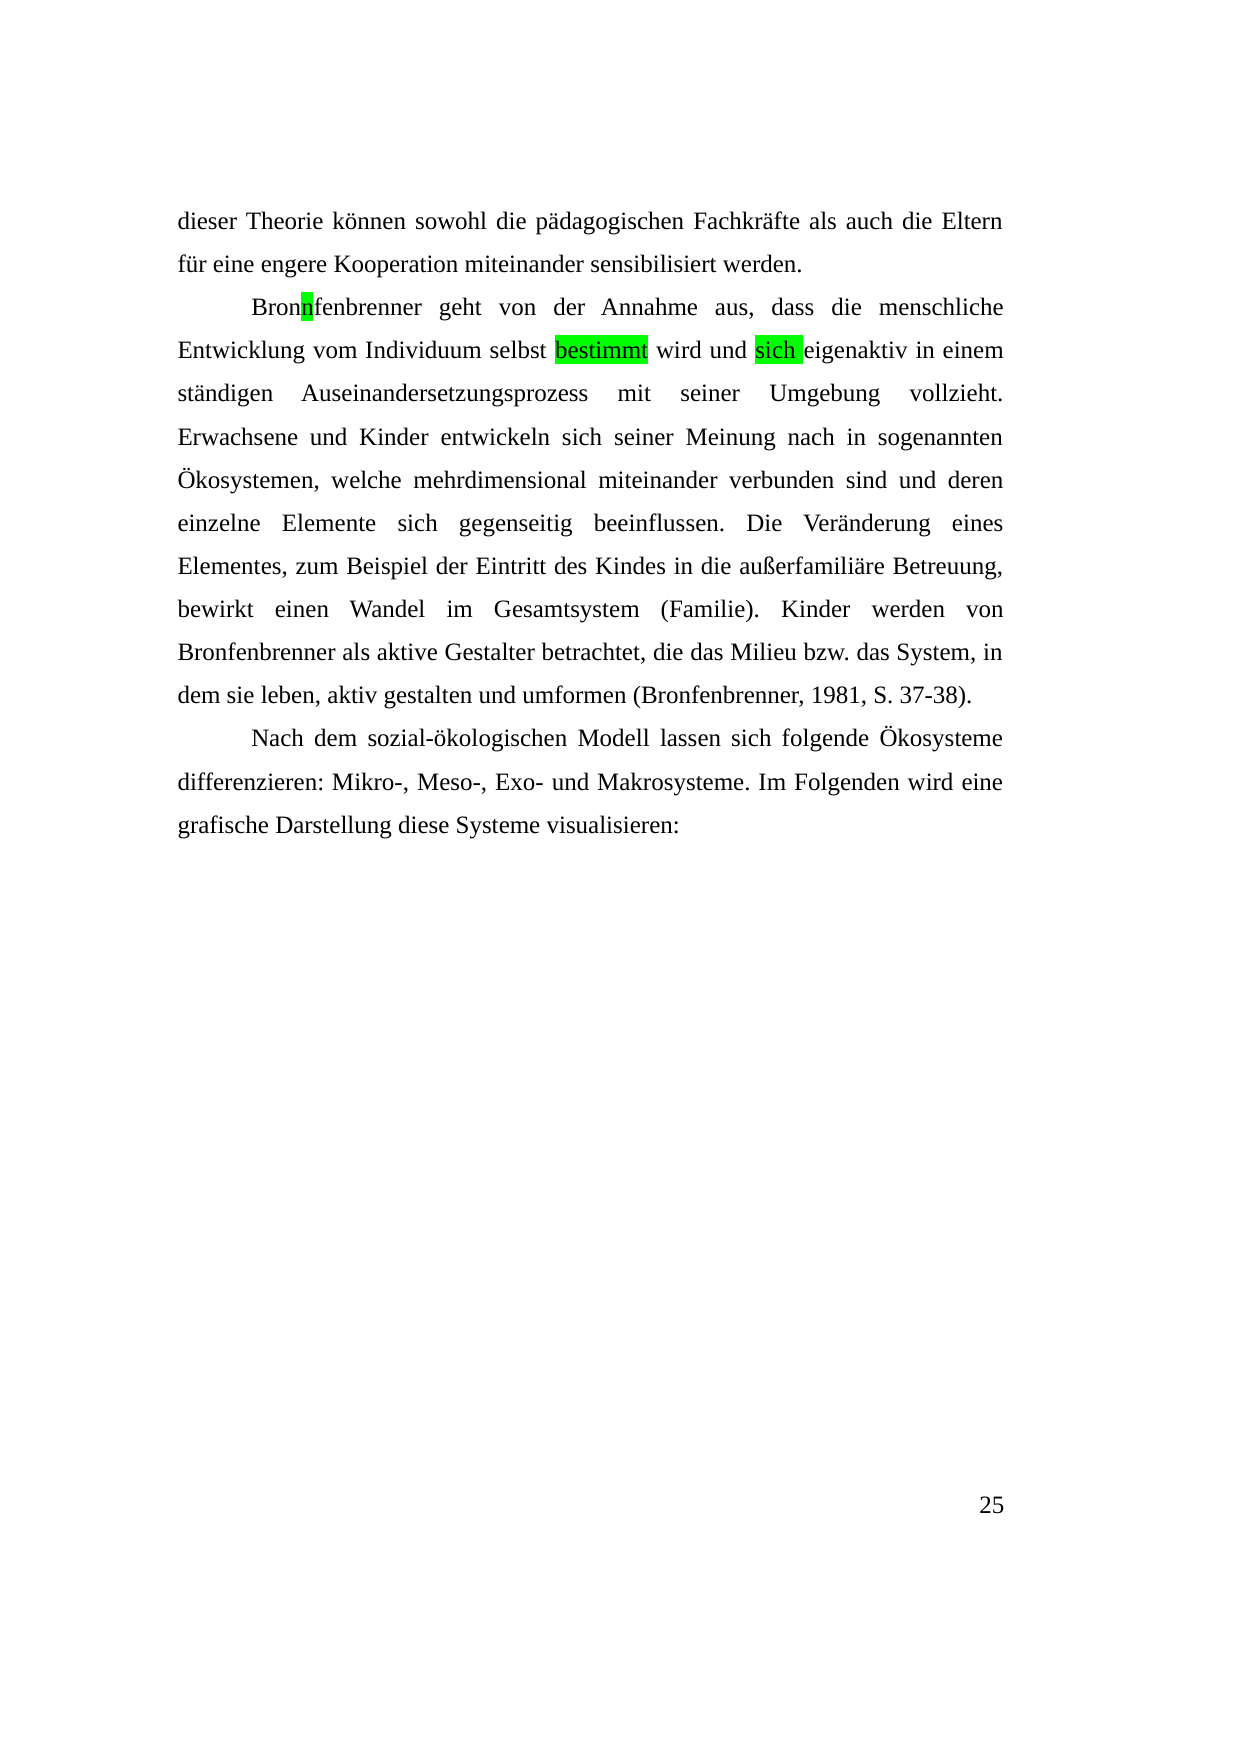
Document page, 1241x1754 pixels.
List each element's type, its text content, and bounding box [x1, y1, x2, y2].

text dieser Theorie können sowohl die pädagogischen Fachkräfte als auch die Eltern für eine engere Kooperation miteinander sensibilisiert werden. [177, 206, 1004, 278]
text Bronnfenbrenner geht von der Annahme aus, dass die menschliche Entwicklung vom Individuum selbst bestimmt wird und sich eigenaktiv in einem ständigen Auseinandersetzungsprozess mit seiner Umgebung vollzieht. Erwachsene und Kinder entwickeln sich seiner Meinung nach in sogenannten Ökosystemen, welche mehrdimensional miteinander verbunden sind und deren einzelne Elemente sich gegenseitig beeinflussen. Die Veränderung eines Elementes, zum Beispiel der Eintritt des Kindes in die außerfamiliäre Betreuung, bewirkt einen Wandel im Gesamtsystem (Familie). Kinder werden von Bronfenbrenner als aktive Gestalter betrachtet, die das Milieu bzw. das System, in dem sie leben, aktiv gestalten und umformen (Bronfenbrenner, 1981, S. 37-38). [177, 292, 1004, 709]
text Nach dem sozial-ökologischen Modell lassen sich folgende Ökosysteme differenzieren: Mikro-, Meso-, Exo- und Makrosysteme. Im Folgenden wird eine grafische Darstellung diese Systeme visualisieren: [177, 723, 1004, 838]
